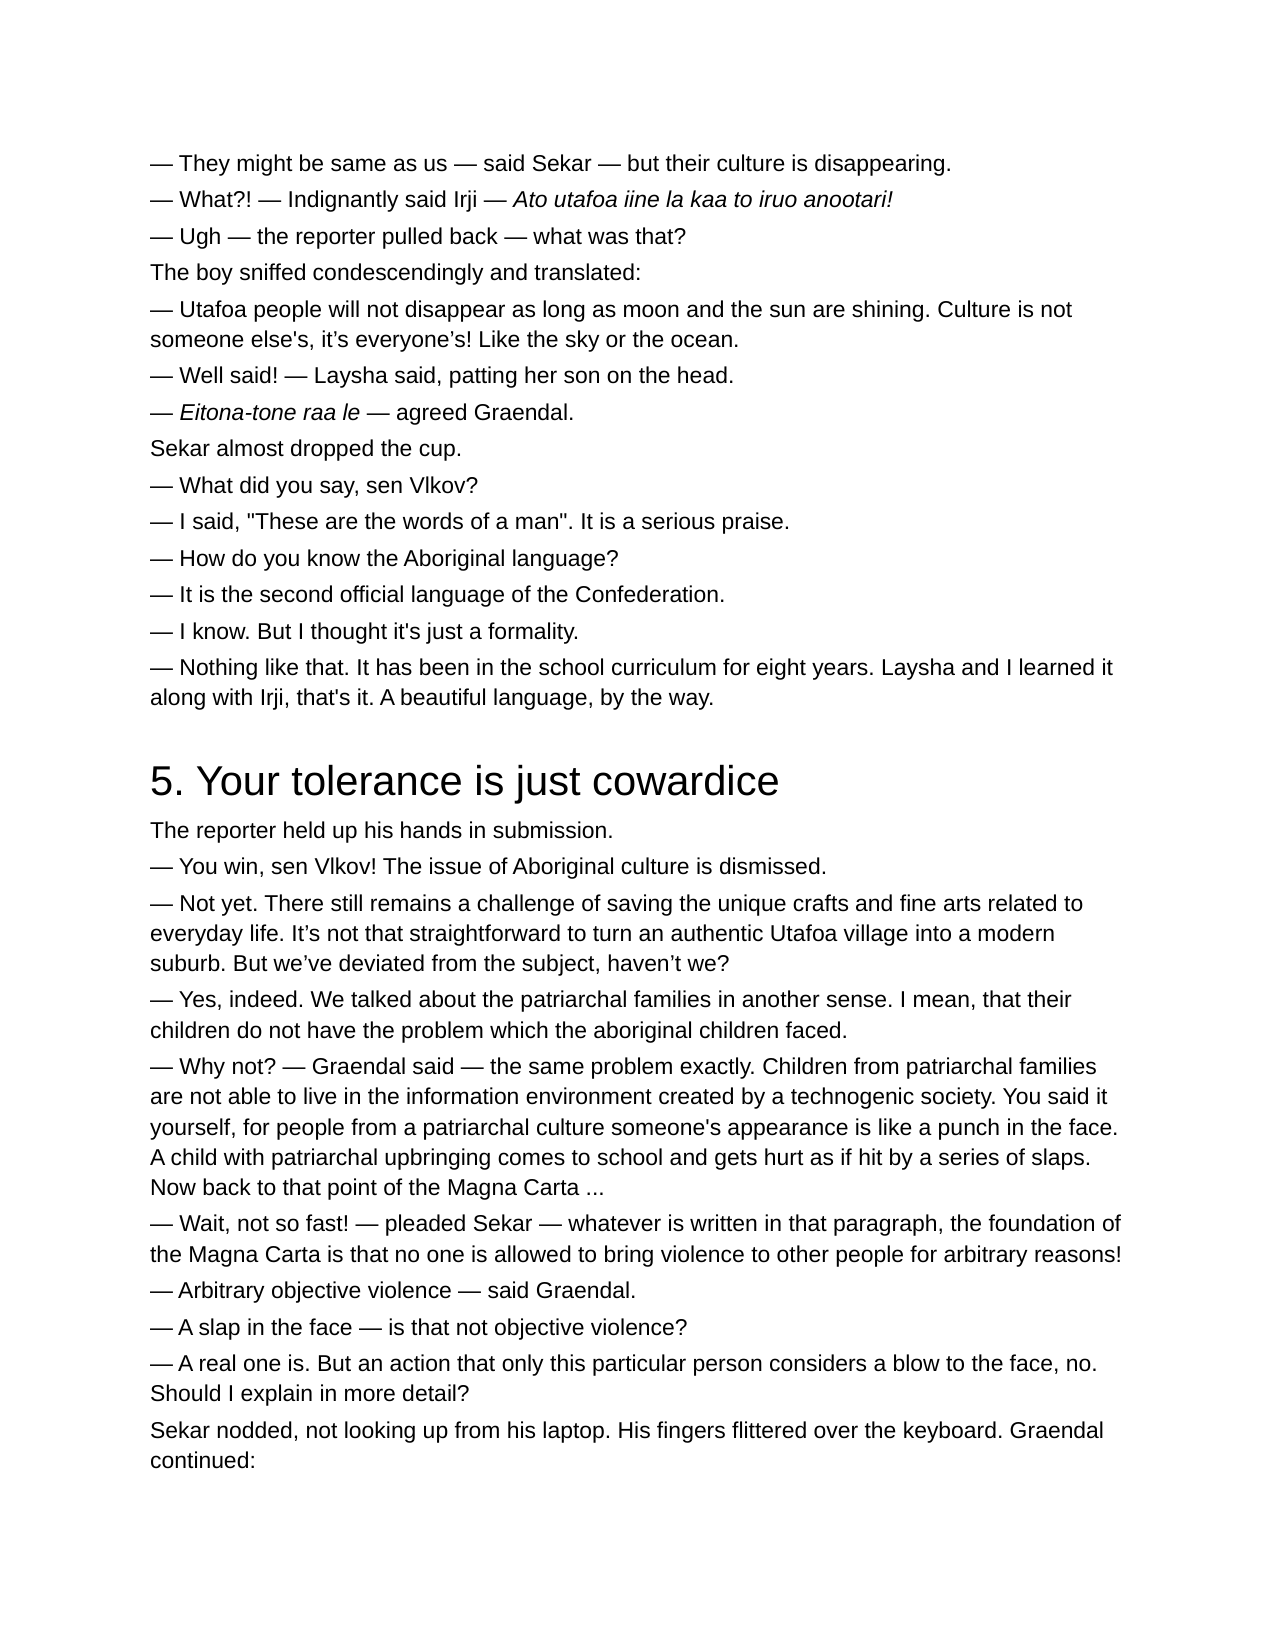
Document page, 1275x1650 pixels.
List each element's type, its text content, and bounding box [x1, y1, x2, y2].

text — Ugh — the reporter pulled back — what was that? [150, 223, 1125, 249]
text The reporter held up his hands in submission. [150, 817, 1125, 843]
text — A slap in the face — is that not objective violence? [150, 1313, 1125, 1340]
text — I know. But I thought it's just a formality. [150, 618, 1125, 644]
text — Yes, indeed. We talked about the patriarchal families in another sense. I mean, that their children do not have the problem which the aboriginal children faced. [150, 986, 1125, 1043]
text — Eitona-tone raa le — agreed Graendal. [150, 399, 1125, 425]
subtitle 5. Your tolerance is just cowardice [150, 756, 1125, 804]
text — Not yet. There still remains a challenge of saving the unique crafts and fine arts related to everyday life. It’s not that straightforward to turn an authentic Utafoa village into a modern suburb. But we’ve deviated from the subject, haven’t we? [150, 889, 1125, 976]
text Sekar nodded, not looking up from his laptop. His fingers flittered over the keyboard. Graendal continued: [150, 1417, 1125, 1473]
text — Why not? — Graendal said — the same problem exactly. Children from patriarchal families are not able to live in the information environment created by a technogenic society. You said it yourself, for people from a patriarchal culture someone's appearance is like a punch in the face. A child with patriarchal upbringing comes to school and gets hurt as if hit by a series of slaps. Now back to that point of the Magna Carta ... [150, 1053, 1125, 1200]
text — What?! — Indignantly said Irji — Ato utafoa iine la kaa to iruo anootari! [150, 186, 1125, 213]
text The boy sniffed condescendingly and translated: [150, 259, 1125, 286]
text — A real one is. But an action that only this particular person considers a blow to the face, no. Should I explain in more detail? [150, 1350, 1125, 1407]
text — Well said! — Laysha said, patting her son on the head. [150, 362, 1125, 389]
text — Arbitrary objective violence — said Graendal. [150, 1277, 1125, 1303]
text — Nothing like that. It has been in the school curriculum for eight years. Laysha and I learned it along with Irji, that's it. A beautiful language, by the way. [150, 654, 1125, 711]
text — They might be same as us — said Sekar — but their culture is disappearing. [150, 150, 1125, 176]
text — What did you say, sen Vlkov? [150, 472, 1125, 498]
text — Wait, not so fast! — pleaded Sekar — whatever is written in that paragraph, the foundation of the Magna Carta is that no one is allowed to bring violence to other people for arbitrary reasons! [150, 1210, 1125, 1267]
text — It is the second official language of the Confederation. [150, 581, 1125, 608]
text — How do you know the Aboriginal language? [150, 545, 1125, 571]
text — You win, sen Vlkov! The issue of Aboriginal culture is dismissed. [150, 853, 1125, 879]
text — Utafoa people will not disappear as long as moon and the sun are shining. Culture is not someone else's, it’s everyone’s! Like the sky or the ocean. [150, 296, 1125, 352]
text Sekar almost dropped the cup. [150, 435, 1125, 462]
text — I said, "These are the words of a man". It is a serious praise. [150, 508, 1125, 535]
